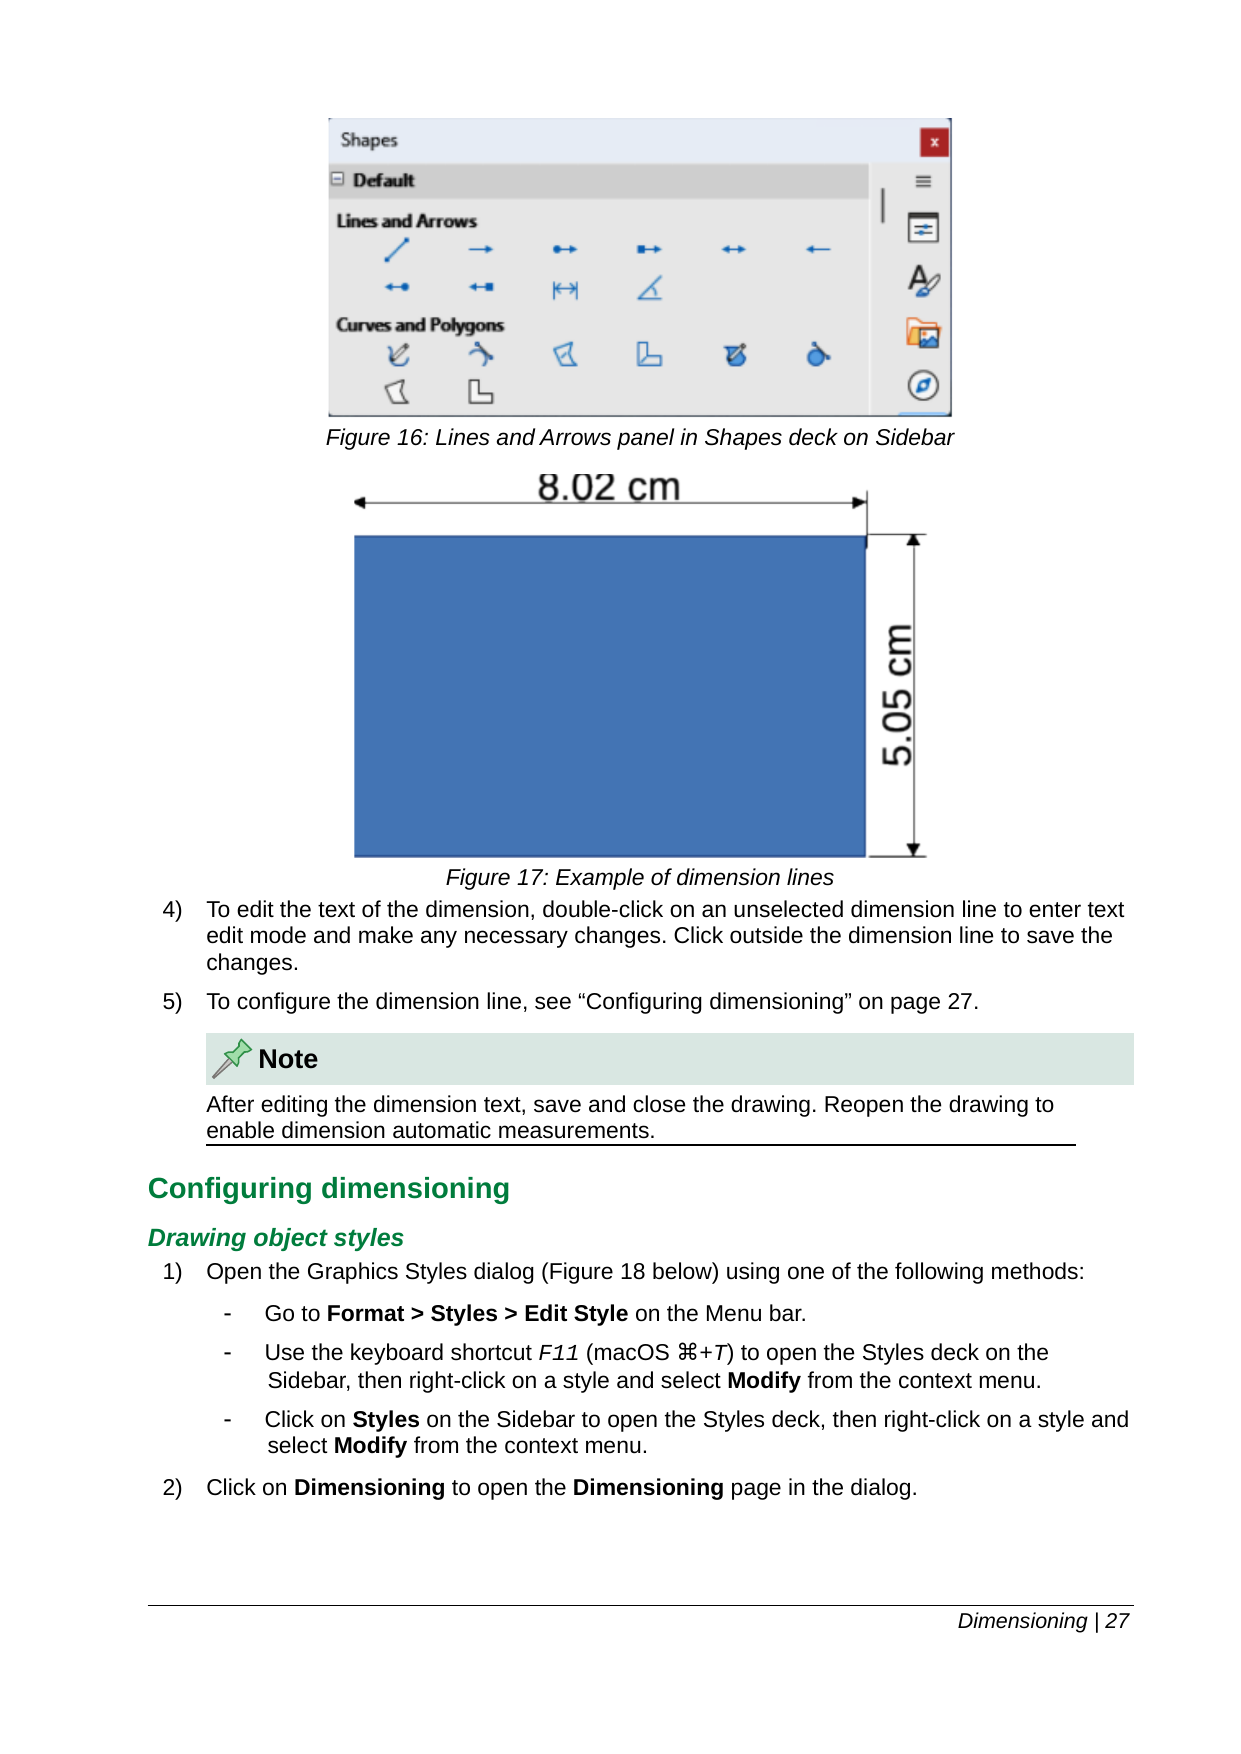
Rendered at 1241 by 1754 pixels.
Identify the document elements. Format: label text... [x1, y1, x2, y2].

list Go to Format > Styles > Edit Style on the Menu bar. [221, 1297, 1134, 1326]
list To configure the dimension line, see “Configuring dimensioning” on page 27. [162, 988, 1134, 1014]
subtitle Note [206, 1033, 1134, 1085]
list To edit the text of the dimension, double-click on an unselected dimension line to enter text edit mode and make any necessary changes. Click outside the dimension line to save the changes. [162, 896, 1134, 975]
list Use the keyboard shortcut F11 (macOS ⌘+T) to open the Styles deck on the Sidebar, then right-click on a style and select Modify from the context menu. [221, 1336, 1134, 1393]
subtitle Drawing object styles [148, 1223, 1134, 1252]
list Open the Graphics Styles dialog (Figure 18 below) using one of the following methods: [162, 1258, 1134, 1284]
picture [328, 118, 954, 419]
text Figure 17: Example of dimension lines [354, 863, 927, 890]
list Click on Dimensioning to open the Dimensioning page in the dialog. [162, 1474, 1134, 1500]
text Figure 16: Lines and Arrows panel in Shapes deck on Sidebar [262, 424, 1019, 451]
subtitle Configuring dimensioning [148, 1171, 1134, 1204]
picture [354, 474, 928, 858]
list Click on Styles on the Sidebar to open the Styles deck, then right-click on a style and select Modify from the context menu. [221, 1403, 1134, 1462]
text After editing the dimension text, save and close the drawing. Reopen the drawing to enable dimension automatic measurements. [206, 1091, 1076, 1144]
